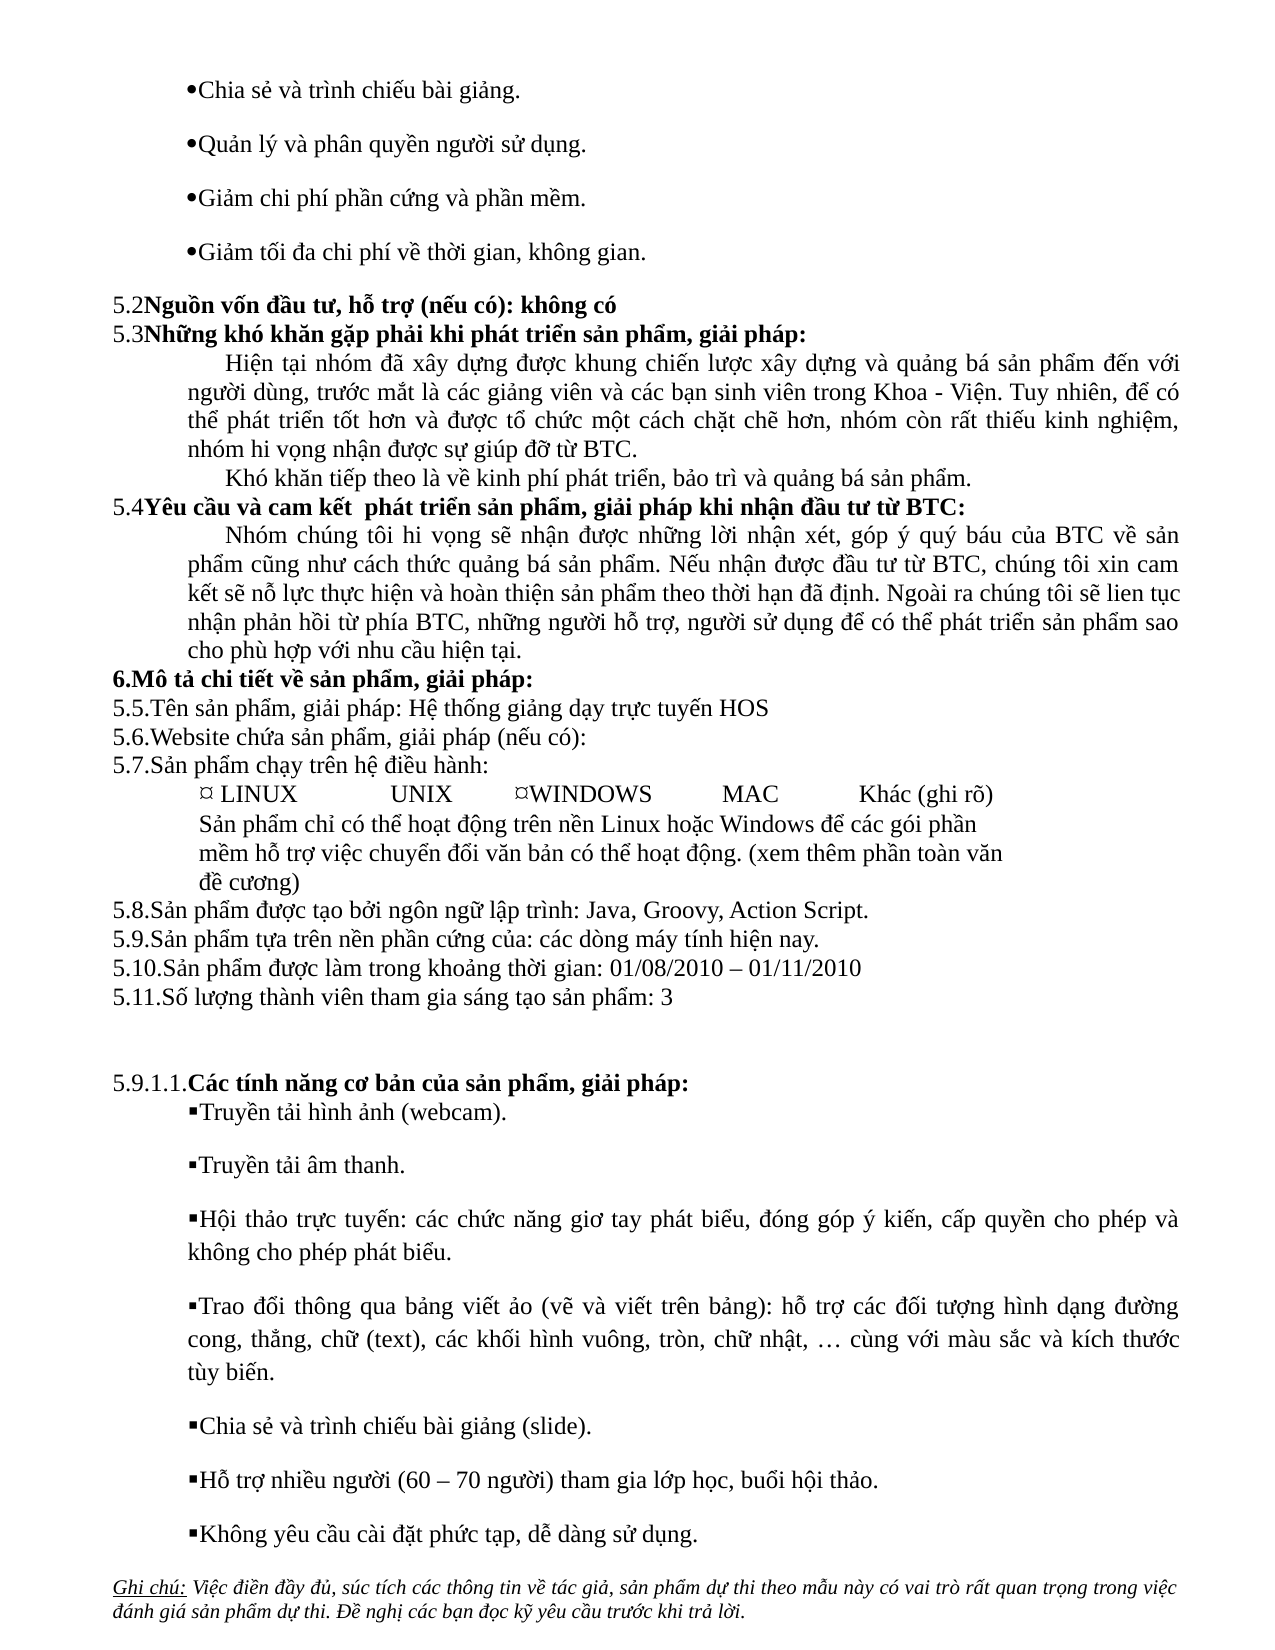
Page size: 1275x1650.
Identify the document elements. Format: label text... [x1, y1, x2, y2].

list Quản lý và phân quyền người sử dụng. [187, 129, 1181, 158]
list Hỗ trợ nhiều người (60 – 70 người) tham gia lớp học, buổi hội thảo. [187, 1465, 1181, 1494]
text 5.11.Số lượng thành viên tham gia sáng tạo sản phẩm: 3 [112, 982, 1181, 1010]
list Truyền tải hình ảnh (webcam). [187, 1097, 1181, 1125]
text Khó khăn tiếp theo là về kinh phí phát triển, bảo trì và quảng bá sản phẩm. [187, 463, 1181, 492]
table_header  Khác (ghi rõ) [822, 779, 1038, 809]
list Chia sẻ và trình chiếu bài giảng. [187, 75, 1181, 104]
list Sản phẩm tựa trên nền phần cứng của: các dòng máy tính hiện nay. [112, 924, 1181, 953]
text 5.10.Sản phẩm được làm trong khoảng thời gian: 01/08/2010 – 01/11/2010 [112, 953, 1181, 982]
table_cell Sản phẩm chỉ có thể hoạt động trên nền Linux hoặc Windows để các gói phần mềm hỗ trợ việc chuyển đổi văn bản có thể hoạt động. (xem thêm phần toàn văn đề cương) [188, 809, 1038, 895]
list Yêu cầu và cam kết phát triển sản phẩm, giải pháp khi nhận đầu tư từ BTC: [112, 492, 1181, 520]
list Các tính năng cơ bản của sản phẩm, giải pháp: [112, 1068, 1181, 1097]
list Chia sẻ và trình chiếu bài giảng (slide). [187, 1411, 1181, 1440]
list Trao đổi thông qua bảng viết ảo (vẽ và viết trên bảng): hỗ trợ các đối tượng hình dạng đường cong, thẳng, chữ (text), các khối hình vuông, tròn, chữ nhật, … cùng với màu sắc và kích thước tùy biến. [187, 1291, 1181, 1386]
list Giảm chi phí phần cứng và phần mềm. [187, 183, 1181, 211]
list Không yêu cầu cài đặt phức tạp, dễ dàng sử dụng. [187, 1519, 1181, 1548]
list Truyền tải âm thanh. [187, 1151, 1181, 1179]
list Giảm tối đa chi phí về thời gian, không gian. [187, 237, 1181, 265]
text 5.6.Website chứa sản phẩm, giải pháp (nếu có): [112, 722, 1181, 750]
table_header WINDOWS [503, 779, 685, 809]
text 5.5.Tên sản phẩm, giải pháp: Hệ thống giảng dạy trực tuyến HOS [112, 693, 1181, 722]
list Nguồn vốn đầu tư, hỗ trợ (nếu có): không có [112, 290, 1181, 319]
text 5.7.Sản phẩm chạy trên hệ điều hành: [112, 750, 1181, 779]
text Hiện tại nhóm đã xây dựng được khung chiến lược xây dựng và quảng bá sản phẩm đến với người dùng, trước mắt là các giảng viên và các bạn sinh viên trong Khoa - Viện. Tuy nhiên, để có thể phát triển tốt hơn và được tổ chức một cách chặt chẽ hơn, nhóm còn rất thiếu kinh nghiệm, nhóm hi vọng nhận được sự giúp đỡ từ BTC. [187, 348, 1181, 463]
text 6.Mô tả chi tiết về sản phẩm, giải pháp: [112, 664, 1181, 693]
text Nhóm chúng tôi hi vọng sẽ nhận được những lời nhận xét, góp ý quý báu của BTC về sản phẩm cũng như cách thức quảng bá sản phẩm. Nếu nhận được đầu tư từ BTC, chúng tôi xin cam kết sẽ nỗ lực thực hiện và hoàn thiện sản phẩm theo thời hạn đã định. Ngoài ra chúng tôi sẽ lien tục nhận phản hồi từ phía BTC, những người hỗ trợ, người sử dụng để có thể phát triển sản phẩm sao cho phù hợp với nhu cầu hiện tại. [187, 520, 1181, 664]
list Sản phẩm được tạo bởi ngôn ngữ lập trình: Java, Groovy, Action Script. [112, 895, 1181, 924]
table_header  UNIX [353, 779, 503, 809]
table_header  MAC [685, 779, 822, 809]
list Những khó khăn gặp phải khi phát triển sản phẩm, giải pháp: [112, 319, 1181, 348]
table_header  LINUX [188, 779, 353, 809]
list Hội thảo trực tuyến: các chức năng giơ tay phát biểu, đóng góp ý kiến, cấp quyền cho phép và không cho phép phát biểu. [187, 1204, 1181, 1266]
